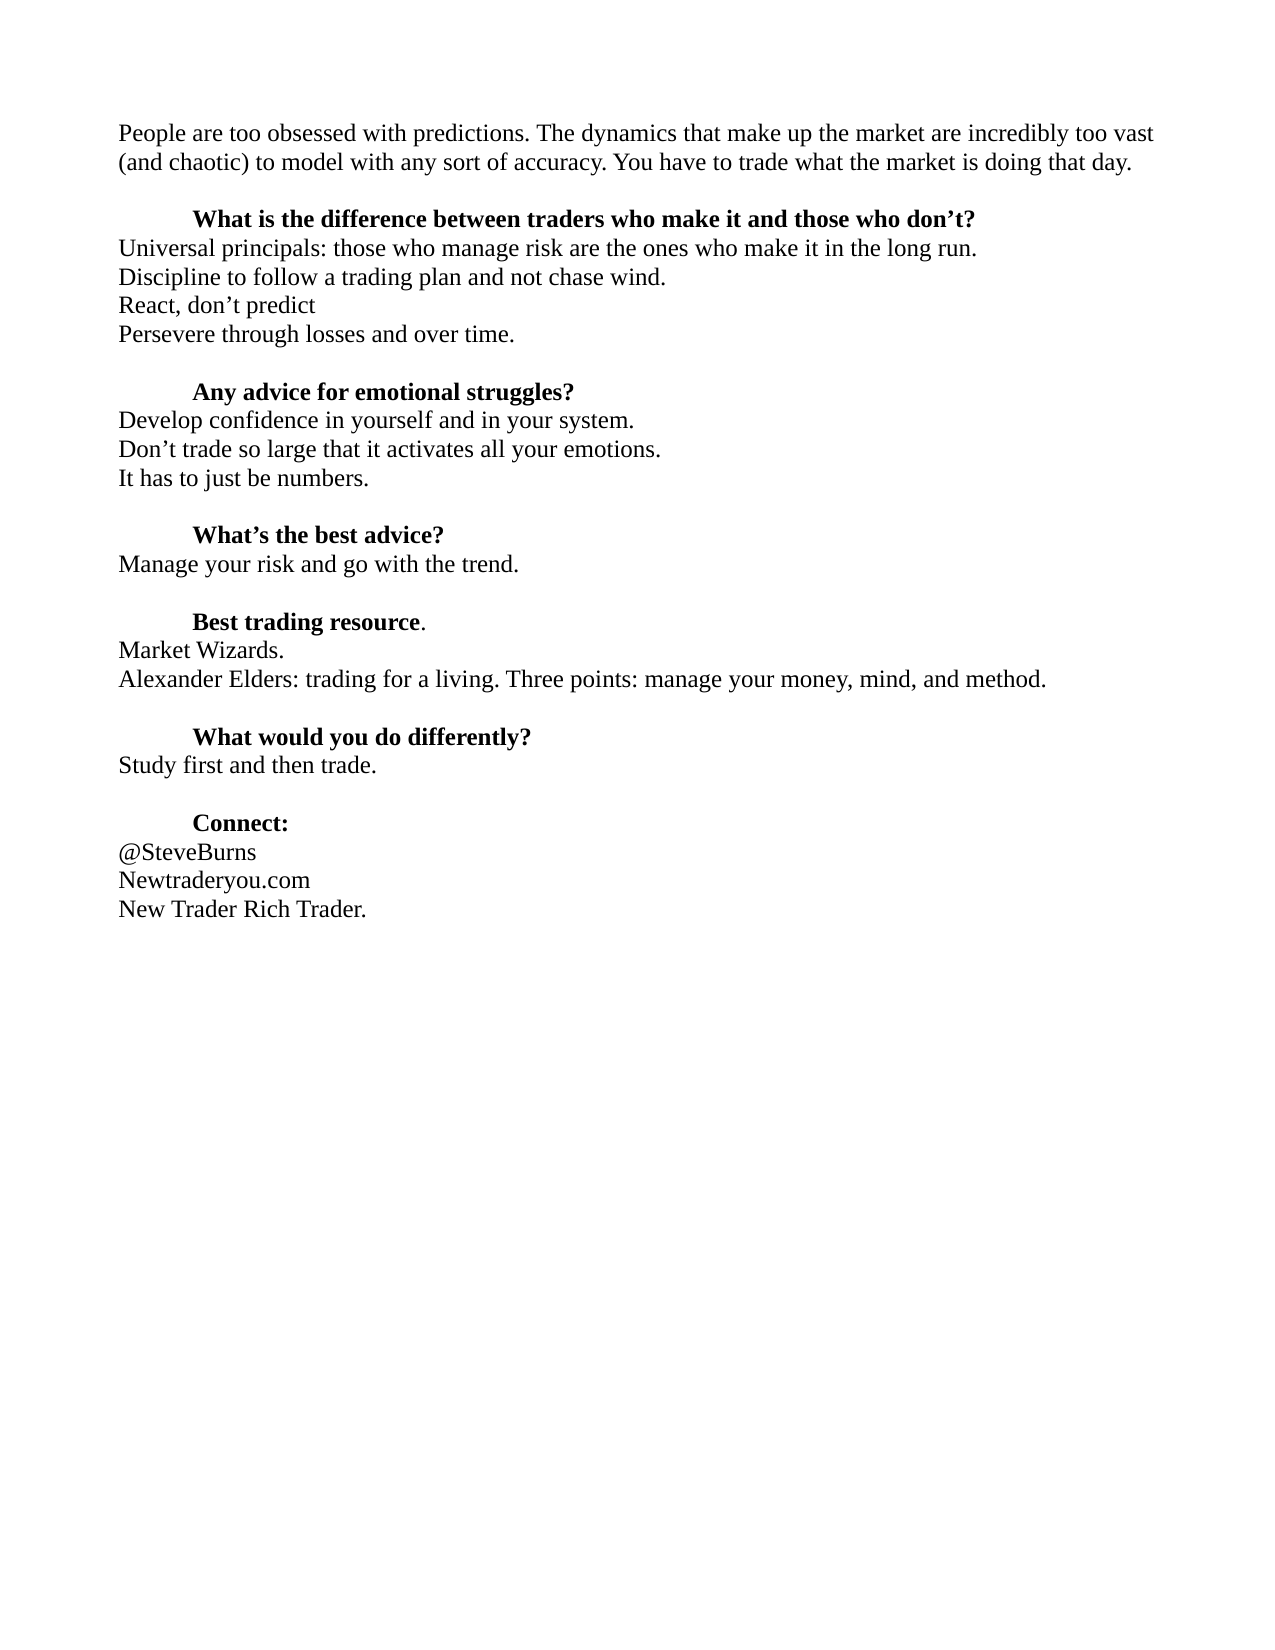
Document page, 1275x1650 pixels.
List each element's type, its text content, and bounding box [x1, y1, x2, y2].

text Any advice for emotional struggles? [118, 377, 1157, 406]
text What is the difference between traders who make it and those who don’t? [118, 204, 1157, 233]
text Persevere through losses and over time. [118, 319, 1157, 348]
text Universal principals: those who manage risk are the ones who make it in the long run. [118, 233, 1157, 262]
text Study first and then trade. [118, 751, 1157, 779]
text Manage your risk and go with the trend. [118, 549, 1157, 578]
text Don’t trade so large that it activates all your emotions. [118, 434, 1157, 463]
text People are too obsessed with predictions. The dynamics that make up the market are incredibly too vast (and chaotic) to model with any sort of accuracy. You have to trade what the market is doing that day. [118, 118, 1157, 176]
text Alexander Elders: trading for a living. Three points: manage your money, mind, and method. [118, 664, 1157, 693]
text It has to just be numbers. [118, 463, 1157, 492]
text Develop confidence in yourself and in your system. [118, 406, 1157, 434]
text Newtraderyou.com [118, 866, 1157, 894]
text @SteveBurns [118, 837, 1157, 866]
text React, don’t predict [118, 291, 1157, 319]
text Discipline to follow a trading plan and not chase wind. [118, 262, 1157, 291]
text What’s the best advice? [118, 521, 1157, 549]
text Market Wizards. [118, 636, 1157, 664]
text What would you do differently? [118, 722, 1157, 751]
text Best trading resource. [118, 607, 1157, 636]
text Connect: [118, 808, 1157, 837]
text New Trader Rich Trader. [118, 894, 1157, 923]
